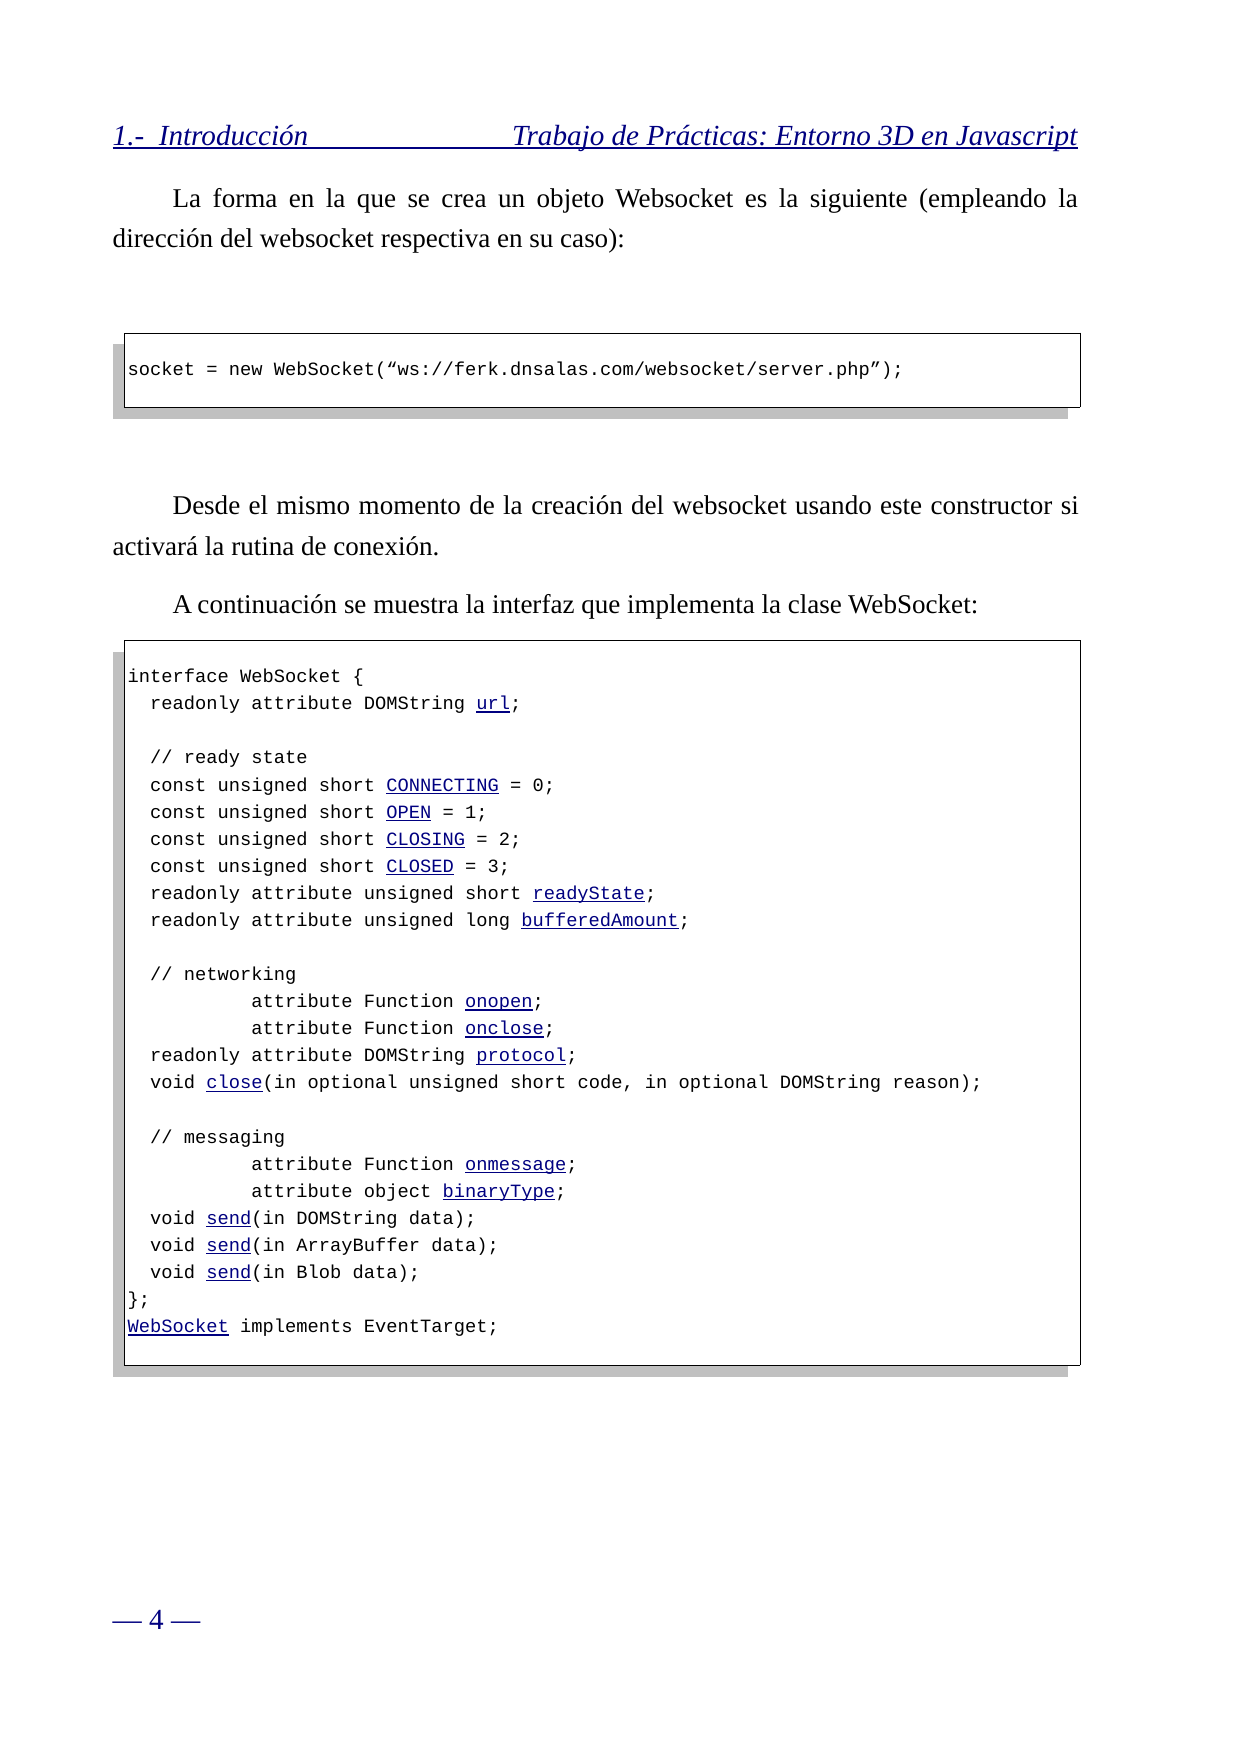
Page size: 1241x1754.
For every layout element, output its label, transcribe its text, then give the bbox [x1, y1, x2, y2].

text La forma en la que se crea un objeto Websocket es la siguiente (empleando la dirección del websocket respectiva en su caso): [112, 182, 1080, 253]
text const unsigned short OPEN = 1; [125, 776, 1080, 803]
text void send(in Blob data); [125, 1236, 1080, 1263]
text interface WebSocket { [125, 641, 1080, 667]
text readonly attribute DOMString protocol; [125, 1019, 1080, 1047]
text attribute object binaryType; [125, 1155, 1080, 1182]
text }; [125, 1263, 1080, 1290]
text // messaging [125, 1101, 1080, 1128]
text // ready state [125, 722, 1080, 749]
text attribute Function onclose; [125, 992, 1080, 1019]
text const unsigned short CONNECTING = 0; [125, 749, 1080, 776]
text const unsigned short CLOSED = 3; [125, 830, 1080, 857]
text attribute Function onmessage; [125, 1128, 1080, 1155]
text Desde el mismo momento de la creación del websocket usando este constructor si activará la rutina de conexión. [112, 489, 1080, 561]
text readonly attribute unsigned long bufferedAmount; [125, 884, 1080, 911]
text void send(in DOMString data); [125, 1182, 1080, 1209]
text const unsigned short CLOSING = 2; [125, 803, 1080, 830]
text void close(in optional unsigned short code, in optional DOMString reason); [125, 1047, 1080, 1074]
text readonly attribute DOMString url; [125, 667, 1080, 694]
text attribute Function onopen; [125, 965, 1080, 992]
text readonly attribute unsigned short readyState; [125, 857, 1080, 884]
text socket = new WebSocket(“ws://ferk.dnsalas.com/websocket/server.php”); [125, 334, 1080, 407]
text WebSocket implements EventTarget; [125, 1290, 1080, 1365]
text void send(in ArrayBuffer data); [125, 1209, 1080, 1236]
text A continuación se muestra la interfaz que implementa la clase WebSocket: [112, 588, 1080, 619]
text // networking [125, 938, 1080, 965]
